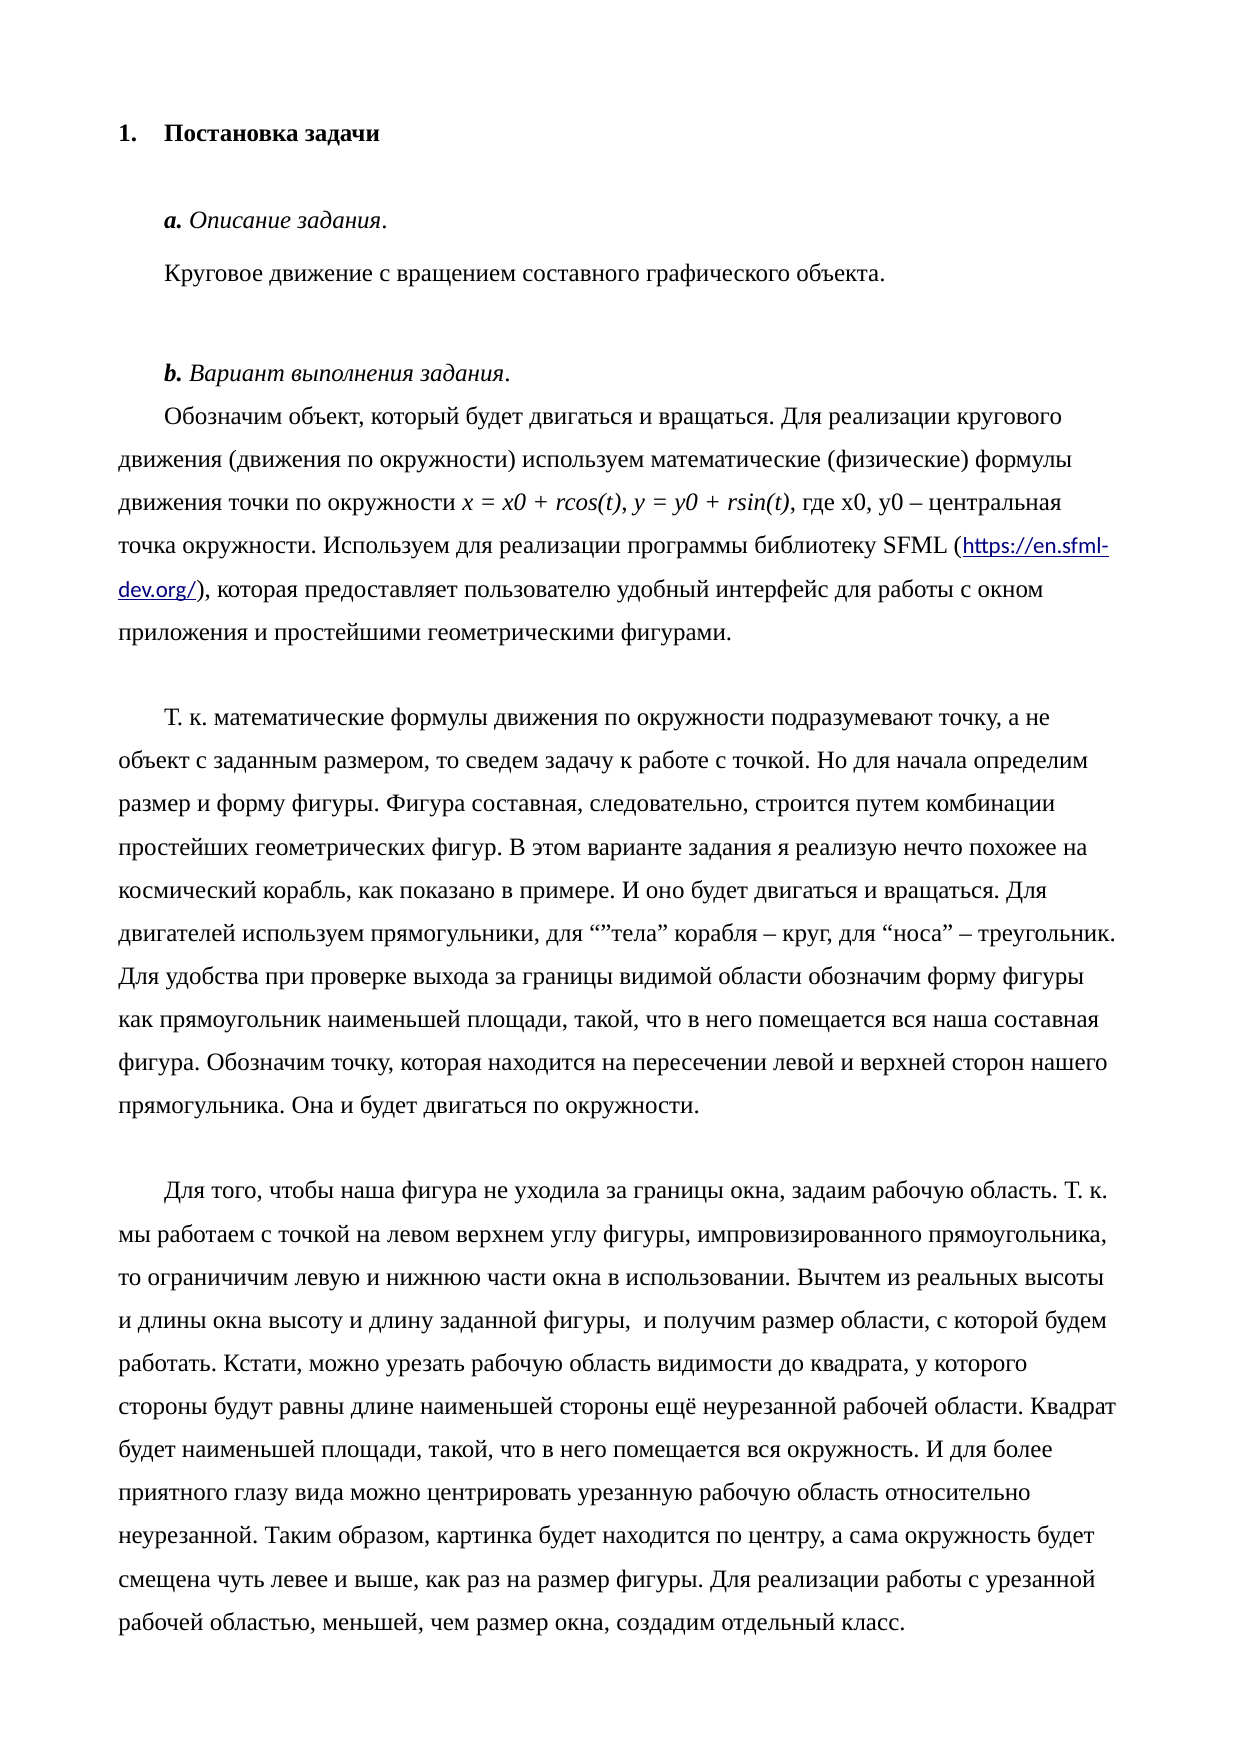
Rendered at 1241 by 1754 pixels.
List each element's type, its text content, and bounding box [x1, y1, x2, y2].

text Т. к. математические формулы движения по окружности подразумевают точку, а не объект с заданным размером, то сведем задачу к работе с точкой. Но для начала определим размер и форму фигуры. Фигура составная, следовательно, строится путем комбинации простейших геометрических фигур. В этом варианте задания я реализую нечто похожее на космический корабль, как показано в примере. И оно будет двигаться и вращаться. Для двигателей используем прямогульники, для “”тела” корабля – круг, для “носа” – треугольник. Для удобства при проверке выхода за границы видимой области обозначим форму фигуры как прямоугольник наименьшей площади, такой, что в него помещается вся наша составная фигура. Обозначим точку, которая находится на пересечении левой и верхней сторон нашего прямогульника. Она и будет двигаться по окружности. [118, 702, 1122, 1119]
text Обозначим объект, который будет двигаться и вращаться. Для реализации кругового движения (движения по окружности) используем математические (физические) формулы движения точки по окружности x = x0 + rcos(t), y = y0 + rsin(t), где x0, y0 – центральная точка окружности. Используем для реализации программы библиотеку SFML (https://en.sfml-dev.org/), которая предоставляет пользователю удобный интерфейс для работы с окном приложения и простейшими геометрическими фигурами. [118, 401, 1122, 646]
text Круговое движение с вращением составного графического объекта. [118, 258, 1122, 287]
text Для того, чтобы наша фигура не уходила за границы окна, задаим рабочую область. Т. к. мы работаем с точкой на левом верхнем углу фигуры, импровизированного прямоугольника, то ограничичим левую и нижнюю части окна в использовании. Вычтем из реальных высоты и длины окна высоту и длину заданной фигуры, и получим размер области, с которой будем работать. Кстати, можно урезать рабочую область видимости до квадрата, у которого стороны будут равны длине наименьшей стороны ещё неурезанной рабочей области. Квадрат будет наименьшей площади, такой, что в него помещается вся окружность. И для более приятного глазу вида можно центрировать урезанную рабочую область относительно неурезанной. Таким образом, картинка будет находится по центру, а сама окружность будет смещена чуть левее и выше, как раз на размер фигуры. Для реализации работы с урезанной рабочей областью, меньшей, чем размер окна, создадим отдельный класс. [118, 1176, 1122, 1636]
text 1. Постановка задачи [118, 118, 1122, 147]
text a. Описание задания. [118, 206, 1122, 234]
text b. Вариант выполнения задания. [118, 358, 1122, 387]
